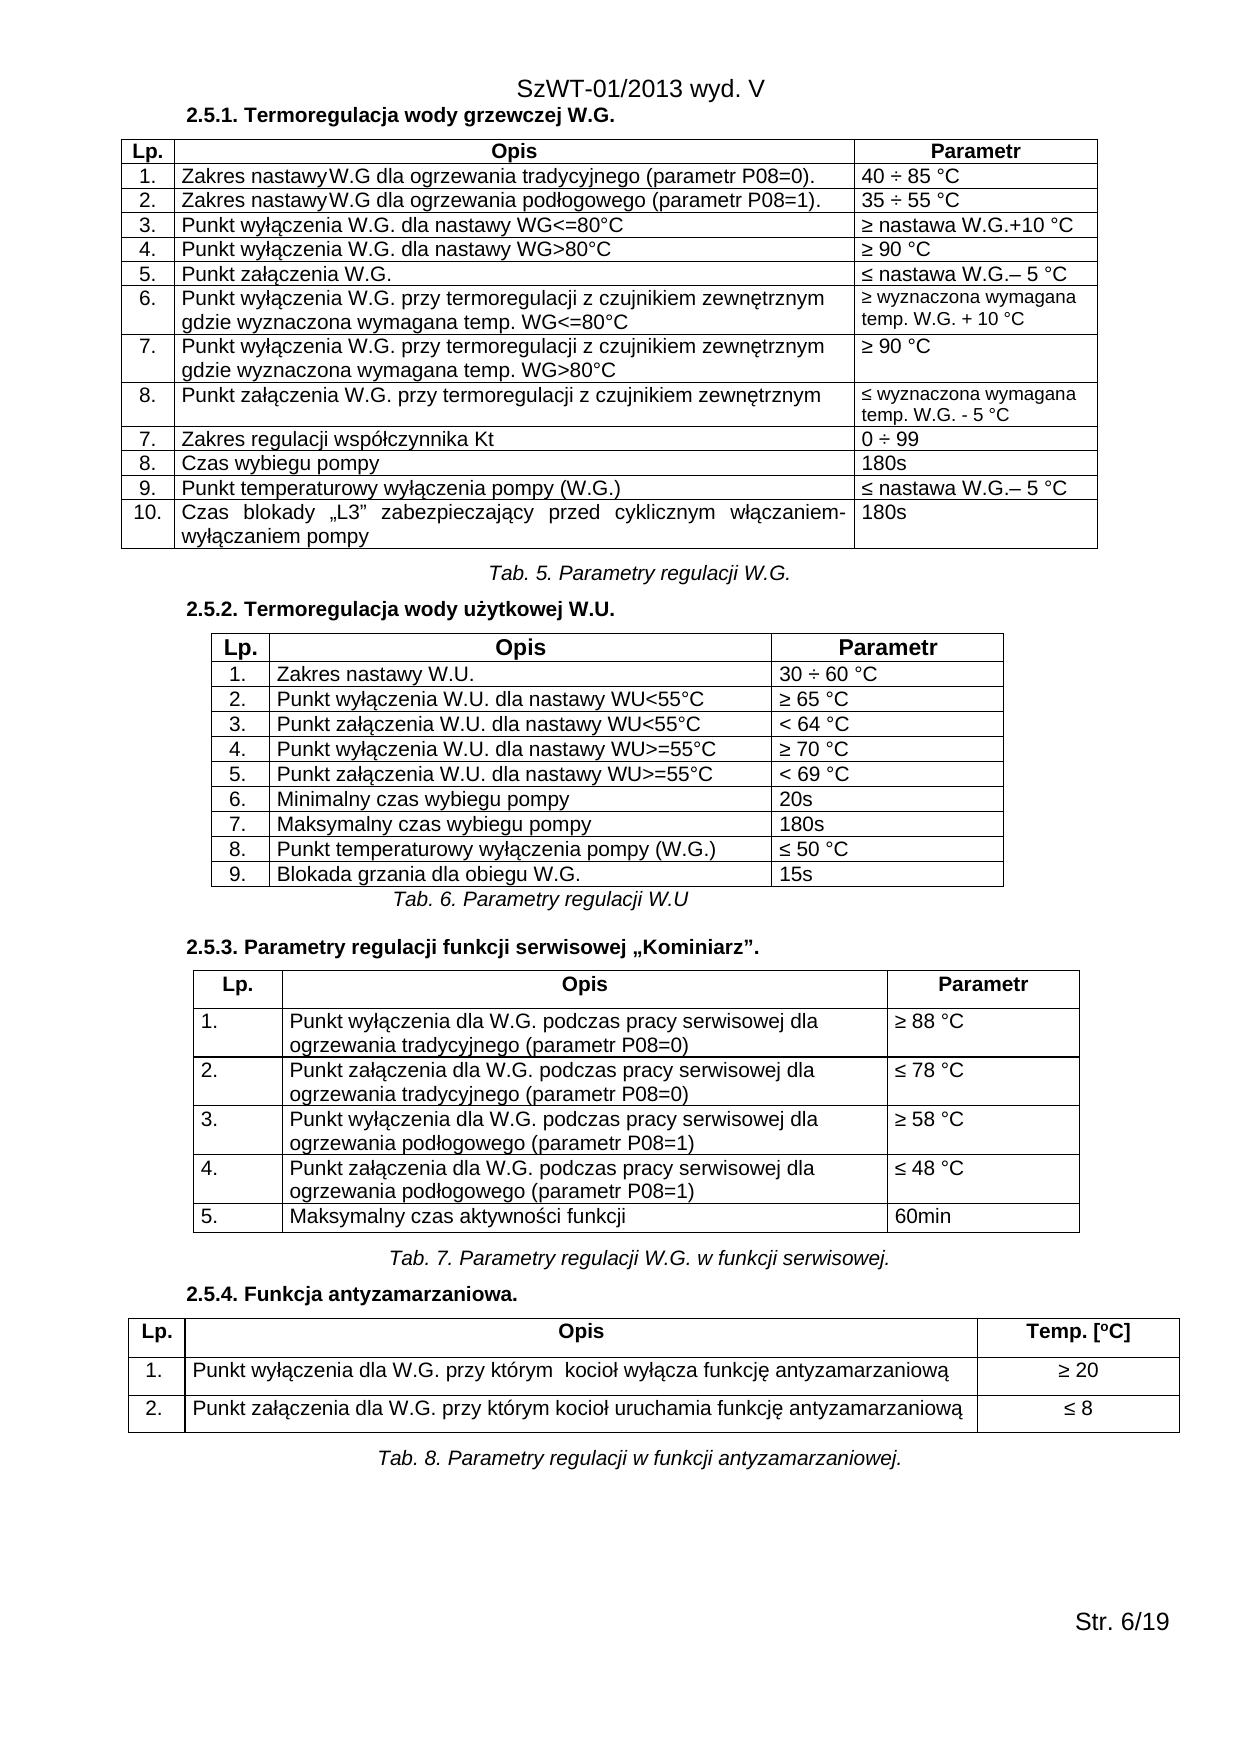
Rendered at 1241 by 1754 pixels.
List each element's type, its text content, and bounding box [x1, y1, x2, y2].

table_cell 1. [122, 164, 174, 187]
table_cell 7. [122, 335, 174, 382]
table_cell 0 ÷ 99 [855, 427, 1097, 450]
table_cell ≤ wyznaczona wymagana temp. W.G. - 5 °C [855, 383, 1097, 426]
table_cell ≥ 65 °C [772, 687, 1003, 711]
table_cell Punkt temperaturowy wyłączenia pompy (W.G.) [270, 837, 771, 861]
table_cell ≥ 88 °C [888, 1009, 1079, 1056]
table_cell Punkt załączenia dla W.G. podczas pracy serwisowej dla ogrzewania podłogowego (parametr P08=1) [283, 1155, 887, 1203]
table_cell Punkt wyłączenia W.U. dla nastawy WU>=55°C [270, 737, 771, 761]
table_cell Punkt wyłączenia dla W.G. przy którym kocioł wyłącza funkcję antyzamarzaniową [186, 1358, 977, 1394]
table_cell Zakres regulacji współczynnika Kt [175, 427, 854, 450]
table_cell Maksymalny czas wybiegu pompy [270, 812, 771, 836]
table_cell ≥ 90 °C [855, 238, 1097, 261]
table_cell 40 ÷ 85 °C [855, 164, 1097, 187]
table_cell ≥ 70 °C [772, 737, 1003, 761]
table_cell < 69 °C [772, 762, 1003, 786]
table_cell ≤ 48 °C [888, 1155, 1079, 1203]
table_cell 3. [122, 213, 174, 236]
table_cell Punkt załączenia dla W.G. przy którym kocioł uruchamia funkcję antyzamarzaniową [186, 1396, 977, 1432]
table_header Opis [270, 634, 771, 661]
table_header Parametr [888, 971, 1079, 1007]
table_cell [212, 862, 269, 886]
table_cell 15s [772, 862, 1003, 886]
table_cell Punkt wyłączenia W.G. dla nastawy WG<=80°C [175, 213, 854, 236]
table_cell [212, 787, 269, 811]
table_cell 5. [122, 262, 174, 285]
table_cell 30 ÷ 60 °C [772, 662, 1003, 686]
table_cell [129, 1396, 184, 1432]
table_cell 5. [194, 1204, 282, 1232]
table_header Parametr [855, 140, 1097, 163]
table_cell 8. [122, 451, 174, 475]
text Tab. 8. Parametry regulacji w funkcji antyzamarzaniowej. [112, 1446, 1169, 1469]
table_cell Minimalny czas wybiegu pompy [270, 787, 771, 811]
table_cell 180s [855, 500, 1097, 548]
table_cell [212, 737, 269, 761]
table_cell ≥ nastawa W.G.+10 °C [855, 213, 1097, 236]
table_cell ≥ 58 °C [888, 1106, 1079, 1154]
table_cell ≤ nastawa W.G.– 5 °C [855, 476, 1097, 499]
table_header Opis [175, 140, 854, 163]
table_cell Punkt załączenia W.U. dla nastawy WU<55°C [270, 712, 771, 736]
table_cell 2. [122, 189, 174, 212]
table_header Temp. [oC] [978, 1319, 1179, 1357]
table_cell Punkt wyłączenia W.G. dla nastawy WG>80°C [175, 238, 854, 261]
table_header Opis [283, 971, 887, 1007]
table_cell 3. [194, 1106, 282, 1154]
table_header Opis [186, 1319, 977, 1357]
table_cell Zakres nastawy W.G dla ogrzewania podłogowego (parametr P08=1). [175, 189, 854, 212]
table_cell Punkt wyłączenia dla W.G. podczas pracy serwisowej dla ogrzewania tradycyjnego (parametr P08=0) [283, 1009, 887, 1056]
table_cell 9. [122, 476, 174, 499]
table_cell Punkt załączenia W.G. przy termoregulacji z czujnikiem zewnętrznym [175, 383, 854, 426]
text Tab. 7. Parametry regulacji W.G. w funkcji serwisowej. [112, 1245, 1169, 1269]
table_cell Punkt wyłączenia dla W.G. podczas pracy serwisowej dla ogrzewania podłogowego (parametr P08=1) [283, 1106, 887, 1154]
table_cell [212, 687, 269, 711]
table_cell ≥ wyznaczona wymagana temp. W.G. + 10 °C [855, 286, 1097, 334]
table_cell Punkt wyłączenia W.G. przy termoregulacji z czujnikiem zewnętrznym gdzie wyznaczona wymagana temp. WG>80°C [175, 335, 854, 382]
table_cell 35 ÷ 55 °C [855, 189, 1097, 212]
text Tab. 5. Parametry regulacji W.G. [112, 561, 1169, 585]
subtitle 2.5.2. Termoregulacja wody użytkowej W.U. [186, 597, 1169, 621]
table_header Lp. [122, 140, 174, 163]
table_cell 2. [194, 1058, 282, 1105]
table_cell [212, 837, 269, 861]
table_cell 4. [122, 238, 174, 261]
table_cell ≤ nastawa W.G.– 5 °C [855, 262, 1097, 285]
table_cell 4. [194, 1155, 282, 1203]
table_header Lp. [129, 1319, 184, 1357]
table_cell ≤ 78 °C [888, 1058, 1079, 1105]
table_header Lp. [212, 634, 269, 661]
table_cell ≤ 8 [978, 1396, 1179, 1432]
table_header Lp. [194, 971, 282, 1007]
subtitle 2.5.3. Parametry regulacji funkcji serwisowej „Kominiarz”. [186, 934, 1169, 958]
table_cell 8. [122, 383, 174, 426]
table_cell [212, 762, 269, 786]
table_cell 7. [122, 427, 174, 450]
table_cell [129, 1358, 184, 1394]
table_cell < 64 °C [772, 712, 1003, 736]
table_cell 20s [772, 787, 1003, 811]
table_cell Maksymalny czas aktywności funkcji [283, 1204, 887, 1232]
table_cell ≥ 90 °C [855, 335, 1097, 382]
table_cell 10. [122, 500, 174, 548]
table_cell 6. [122, 286, 174, 334]
table_cell Punkt wyłączenia W.G. przy termoregulacji z czujnikiem zewnętrznym gdzie wyznaczona wymagana temp. WG<=80°C [175, 286, 854, 334]
table_cell Zakres nastawy W.G dla ogrzewania tradycyjnego (parametr P08=0). [175, 164, 854, 187]
text Tab. 6. Parametry regulacji W.U [112, 887, 1169, 911]
subtitle 2.5.4. Funkcja antyzamarzaniowa. [186, 1282, 1169, 1306]
table_cell 180s [772, 812, 1003, 836]
table_cell Punkt temperaturowy wyłączenia pompy (W.G.) [175, 476, 854, 499]
table_cell Czas wybiegu pompy [175, 451, 854, 475]
table_cell [212, 662, 269, 686]
table_cell Punkt wyłączenia W.U. dla nastawy WU<55°C [270, 687, 771, 711]
table_cell Punkt załączenia W.U. dla nastawy WU>=55°C [270, 762, 771, 786]
table_cell ≤ 50 °C [772, 837, 1003, 861]
subtitle 2.5.1. Termoregulacja wody grzewczej W.G. [186, 102, 1169, 126]
table_cell [212, 812, 269, 836]
table_cell Czas blokady „L3” zabezpieczający przed cyklicznym włączaniem-wyłączaniem pompy [175, 500, 854, 548]
table_cell 60min [888, 1204, 1079, 1232]
table_cell [212, 712, 269, 736]
table_header Parametr [772, 634, 1003, 661]
table_cell Punkt załączenia W.G. [175, 262, 854, 285]
table_cell 180s [855, 451, 1097, 475]
table_cell ≥ 20 [978, 1358, 1179, 1394]
table_cell 1. [194, 1009, 282, 1056]
table_cell Blokada grzania dla obiegu W.G. [270, 862, 771, 886]
table_cell Zakres nastawy W.U. [270, 662, 771, 686]
table_cell Punkt załączenia dla W.G. podczas pracy serwisowej dla ogrzewania tradycyjnego (parametr P08=0) [283, 1058, 887, 1105]
